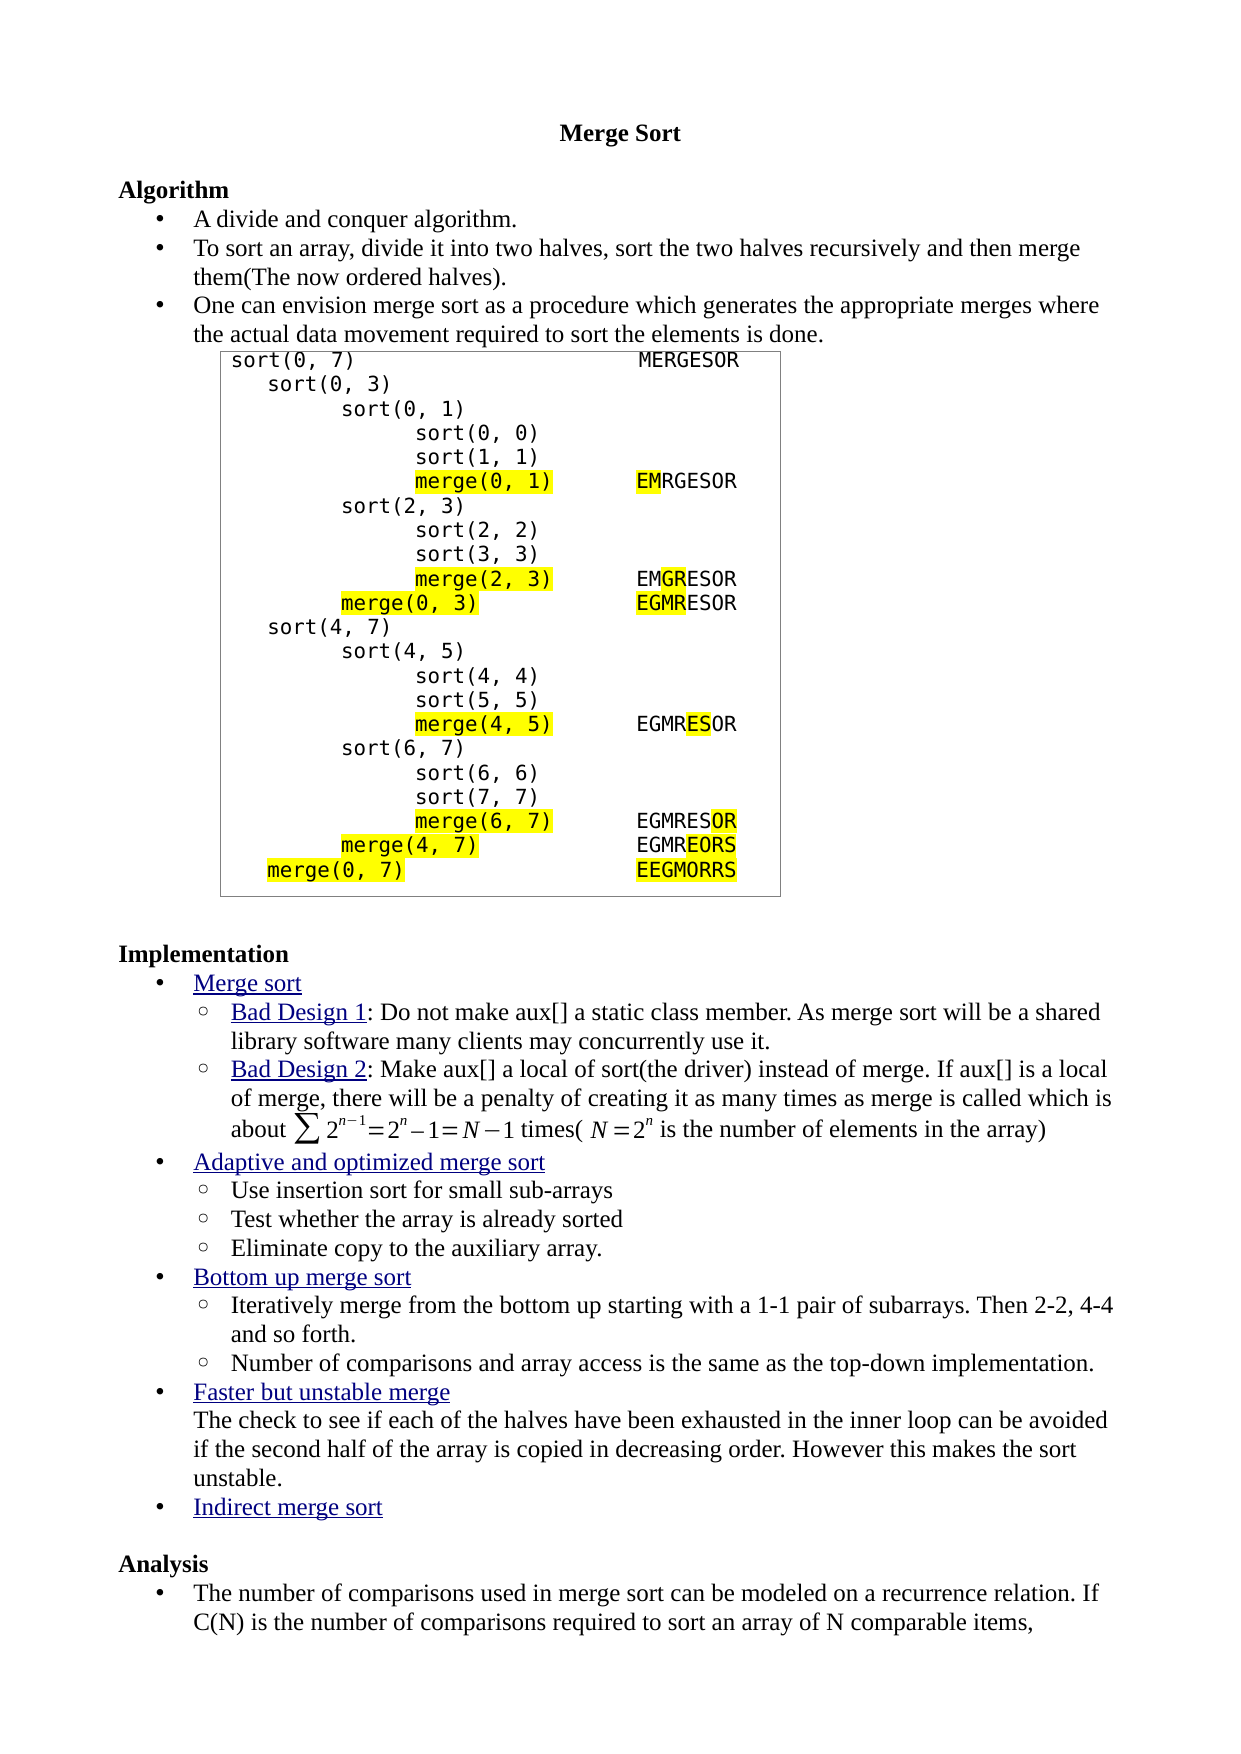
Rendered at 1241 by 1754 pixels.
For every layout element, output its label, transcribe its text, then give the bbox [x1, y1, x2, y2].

list Indirect merge sort [156, 1492, 1122, 1520]
list [781, 688, 1122, 712]
list merge(2, 3) EMGRESOR [221, 567, 780, 591]
list [781, 372, 1122, 397]
list Bad Design 2: Make aux[] a local of sort(the driver) instead of merge. If aux[] is a local of merge, there will be a penalty of creating it as many times as merge is called which is abouttimes(is the number of elements in the array) [193, 1054, 1122, 1147]
list sort(0, 3) [221, 372, 780, 397]
list sort(4, 5) [221, 639, 780, 664]
list [781, 785, 1122, 809]
list [781, 567, 1122, 591]
list Adaptive and optimized merge sort [156, 1147, 1122, 1175]
list Bottom up merge sort [156, 1262, 1122, 1290]
list [156, 567, 220, 591]
list [781, 664, 1122, 688]
list [156, 469, 220, 494]
list Faster but unstable merge [156, 1377, 1122, 1405]
list merge(6, 7) EGMRESOR [221, 809, 780, 833]
list sort(3, 3) [221, 542, 780, 567]
list [781, 469, 1122, 494]
text Merge Sort [118, 118, 1122, 147]
text Analysis [118, 1549, 1122, 1578]
text Implementation [118, 939, 1122, 968]
list [156, 639, 220, 664]
list [156, 445, 220, 469]
list The number of comparisons used in merge sort can be modeled on a recurrence relation. If C(N) is the number of comparisons required to sort an array of N comparable items, [156, 1578, 1122, 1635]
list [156, 542, 220, 567]
list sort(7, 7) [221, 785, 780, 809]
list sort(4, 7) [221, 615, 780, 639]
list [156, 858, 220, 882]
list [156, 397, 220, 421]
list [156, 494, 220, 518]
list merge(0, 1) EMRGESOR [221, 469, 780, 494]
list The check to see if each of the halves have been exhausted in the inner loop can be avoided if the second half of the array is copied in decreasing order. However this makes the sort unstable. [156, 1405, 1122, 1492]
list merge(4, 5) EGMRESOR [221, 712, 780, 736]
list [781, 591, 1122, 615]
list sort(1, 1) [221, 445, 780, 469]
list [156, 736, 220, 761]
list To sort an array, divide it into two halves, sort the two halves recursively and then merge them(The now ordered halves). [156, 233, 1122, 291]
text Algorithm [118, 176, 1122, 204]
list Number of comparisons and array access is the same as the top-down implementation. [193, 1348, 1122, 1377]
list sort(4, 4) [221, 664, 780, 688]
list [156, 615, 220, 639]
list [781, 858, 1122, 882]
list Iteratively merge from the bottom up starting with a 1-1 pair of subarrays. Then 2-2, 4-4 and so forth. [193, 1290, 1122, 1348]
list [781, 639, 1122, 664]
list sort(5, 5) [221, 688, 780, 712]
list sort(0, 1) [221, 397, 780, 421]
list [781, 494, 1122, 518]
list sort(0, 0) [221, 421, 780, 445]
list [156, 785, 220, 809]
list [781, 833, 1122, 858]
list sort(2, 3) [221, 494, 780, 518]
list Merge sort [156, 968, 1122, 997]
list Bad Design 1: Do not make aux[] a static class member. As merge sort will be a shared library software many clients may concurrently use it. [193, 997, 1122, 1054]
list [156, 372, 220, 397]
list [156, 688, 220, 712]
list merge(0, 7) EEGMORRS [221, 858, 780, 882]
list [781, 421, 1122, 445]
list One can envision merge sort as a procedure which generates the appropriate merges where the actual data movement required to sort the elements is done. [156, 291, 1122, 348]
list [781, 542, 1122, 567]
list A divide and conquer algorithm. [156, 204, 1122, 233]
list Test whether the array is already sorted [193, 1204, 1122, 1233]
list [156, 664, 220, 688]
list [781, 761, 1122, 785]
list [781, 712, 1122, 736]
list Use insertion sort for small sub-arrays [193, 1175, 1122, 1204]
list [156, 712, 220, 736]
list Eliminate copy to the auxiliary array. [193, 1233, 1122, 1262]
list [156, 833, 220, 858]
list merge(4, 7) EGMREORS [221, 833, 780, 858]
list [781, 518, 1122, 542]
list [156, 518, 220, 542]
list [781, 397, 1122, 421]
list [156, 761, 220, 785]
list [781, 615, 1122, 639]
list sort(6, 7) [221, 736, 780, 761]
list merge(0, 3) EGMRESOR [221, 591, 780, 615]
list sort(6, 6) [221, 761, 780, 785]
list [781, 736, 1122, 761]
list [156, 591, 220, 615]
list [156, 421, 220, 445]
list sort(0, 7) MERGESOR [193, 348, 1122, 372]
list sort(2, 2) [221, 518, 780, 542]
list [781, 445, 1122, 469]
list [781, 809, 1122, 833]
list [156, 809, 220, 833]
